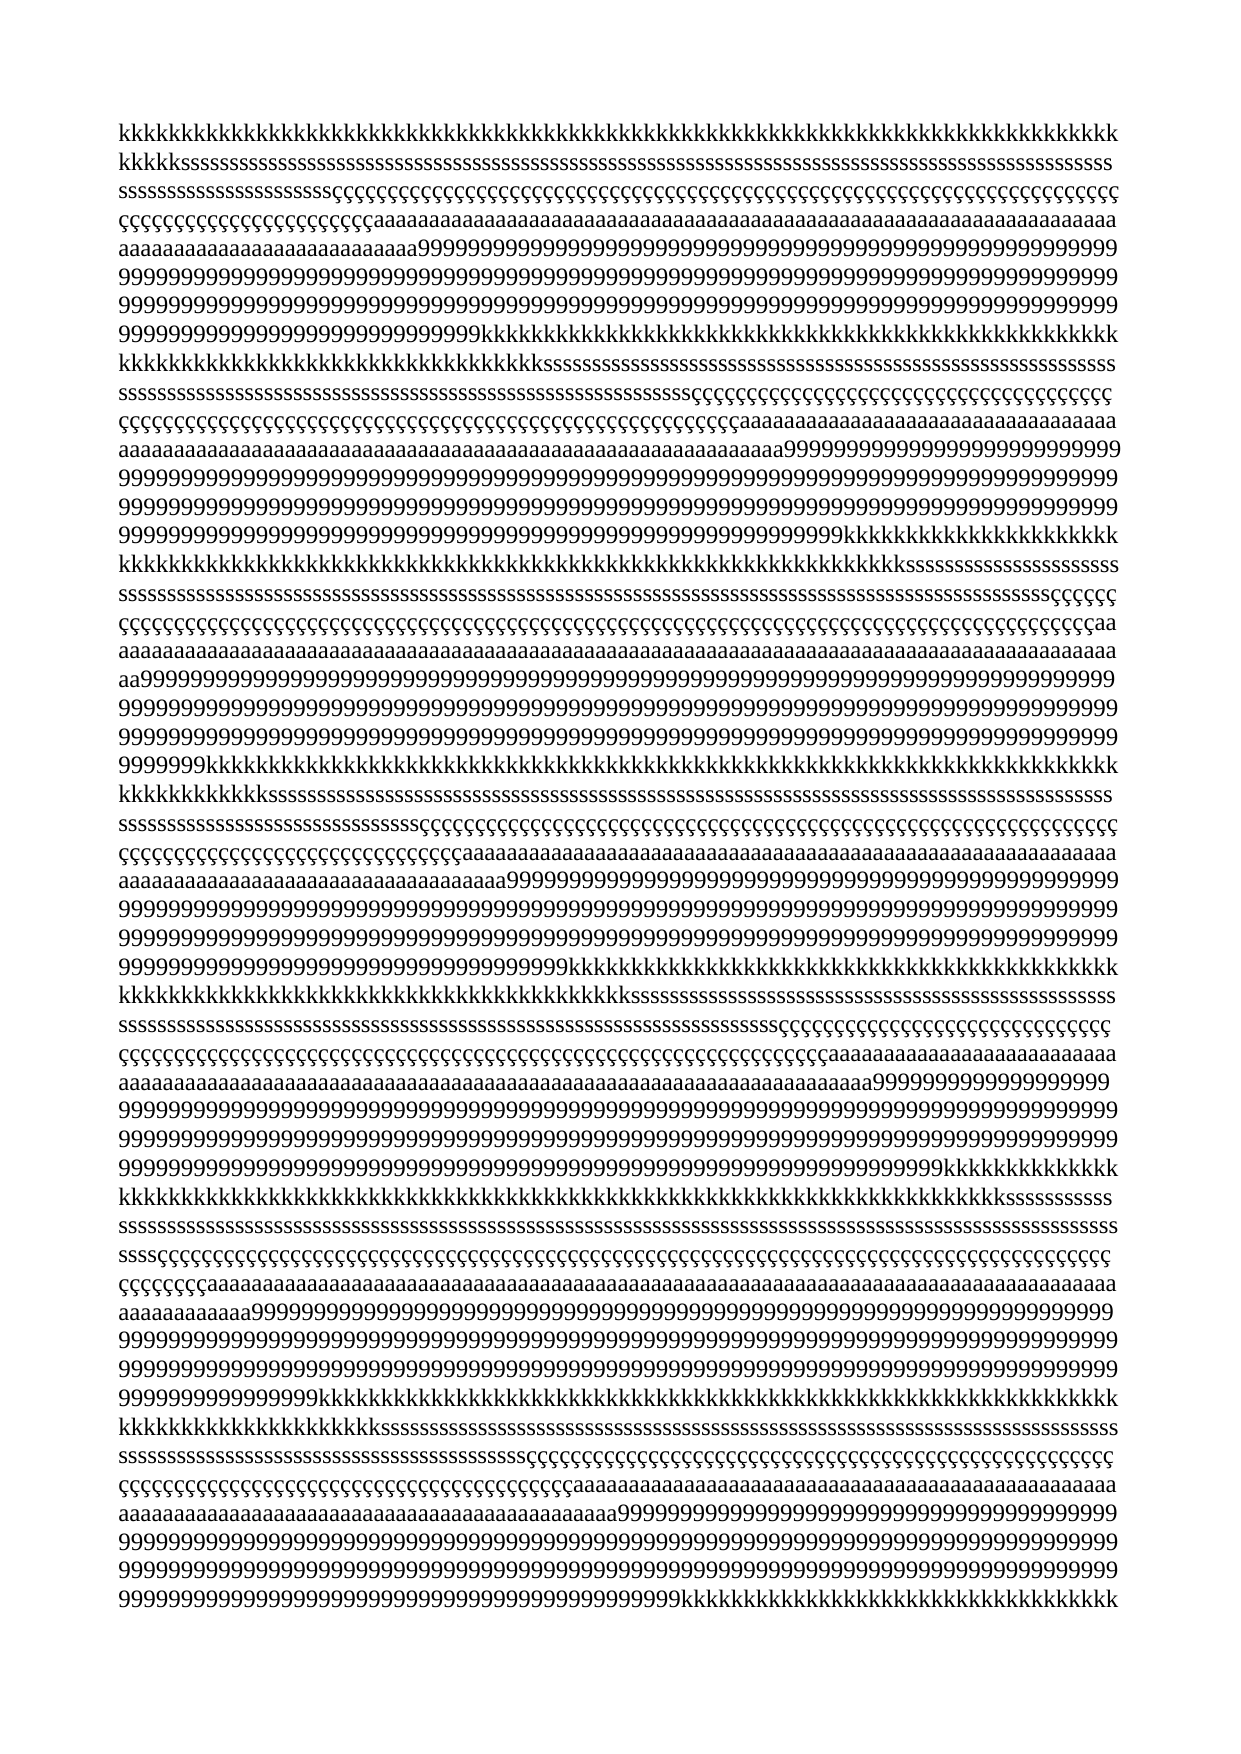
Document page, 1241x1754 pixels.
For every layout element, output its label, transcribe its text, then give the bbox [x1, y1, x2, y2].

text kkkkkkkkkkkkkkkkkkkkkkkkkkkkkkkkkkkkkkkkkkkkkkkkkkkkkkkkkkkkkkkkkkkkkkkkkkkkkkkkkkkkkssssssssssssssssssssssssssssssssssssssssssssssssssssssssssssssssssssssssssssssssssssssssssssssssssssssssssssssssssssssççççççççççççççççççççççççççççççççççççççççççççççççççççççççççççççççççççççççççççççççççççççççççççççaaaaaaaaaaaaaaaaaaaaaaaaaaaaaaaaaaaaaaaaaaaaaaaaaaaaaaaaaaaaaaaaaaaaaaaaaaaaaaaaaaaaaaaaaaaaaa99999999999999999999999999999999999999999999999999999999999999999999999999999999999999999999999999999999999999999999999999999999999999999999999999999999999999999999999999999999999999999999999999999999999999999999999999999999999999999999999999999kkkkkkkkkkkkkkkkkkkkkkkkkkkkkkkkkkkkkkkkkkkkkkkkkkkkkkkkkkkkkkkkkkkkkkkkkkkkkkkkkkkkkssssssssssssssssssssssssssssssssssssssssssssssssssssssssssssssssssssssssssssssssssssssssssssssssssssssssssssssssssssssççççççççççççççççççççççççççççççççççççççççççççççççççççççççççççççççççççççççççççççççççççççççççççççaaaaaaaaaaaaaaaaaaaaaaaaaaaaaaaaaaaaaaaaaaaaaaaaaaaaaaaaaaaaaaaaaaaaaaaaaaaaaaaaaaaaaaaaaaaaaa99999999999999999999999999999999999999999999999999999999999999999999999999999999999999999999999999999999999999999999999999999999999999999999999999999999999999999999999999999999999999999999999999999999999999999999999999999999999999999999999999999kkkkkkkkkkkkkkkkkkkkkkkkkkkkkkkkkkkkkkkkkkkkkkkkkkkkkkkkkkkkkkkkkkkkkkkkkkkkkkkkkkkkkssssssssssssssssssssssssssssssssssssssssssssssssssssssssssssssssssssssssssssssssssssssssssssssssssssssssssssssssssssssççççççççççççççççççççççççççççççççççççççççççççççççççççççççççççççççççççççççççççççççççççççççççççççaaaaaaaaaaaaaaaaaaaaaaaaaaaaaaaaaaaaaaaaaaaaaaaaaaaaaaaaaaaaaaaaaaaaaaaaaaaaaaaaaaaaaaaaaaaaaa99999999999999999999999999999999999999999999999999999999999999999999999999999999999999999999999999999999999999999999999999999999999999999999999999999999999999999999999999999999999999999999999999999999999999999999999999999999999999999999999999999kkkkkkkkkkkkkkkkkkkkkkkkkkkkkkkkkkkkkkkkkkkkkkkkkkkkkkkkkkkkkkkkkkkkkkkkkkkkkkkkkkkkkssssssssssssssssssssssssssssssssssssssssssssssssssssssssssssssssssssssssssssssssssssssssssssssssssssssssssssssssssssssççççççççççççççççççççççççççççççççççççççççççççççççççççççççççççççççççççççççççççççççççççççççççççççaaaaaaaaaaaaaaaaaaaaaaaaaaaaaaaaaaaaaaaaaaaaaaaaaaaaaaaaaaaaaaaaaaaaaaaaaaaaaaaaaaaaaaaaaaaaaa99999999999999999999999999999999999999999999999999999999999999999999999999999999999999999999999999999999999999999999999999999999999999999999999999999999999999999999999999999999999999999999999999999999999999999999999999999999999999999999999999999kkkkkkkkkkkkkkkkkkkkkkkkkkkkkkkkkkkkkkkkkkkkkkkkkkkkkkkkkkkkkkkkkkkkkkkkkkkkkkkkkkkkkssssssssssssssssssssssssssssssssssssssssssssssssssssssssssssssssssssssssssssssssssssssssssssssssssssssssssssssssssssssççççççççççççççççççççççççççççççççççççççççççççççççççççççççççççççççççççççççççççççççççççççççççççççaaaaaaaaaaaaaaaaaaaaaaaaaaaaaaaaaaaaaaaaaaaaaaaaaaaaaaaaaaaaaaaaaaaaaaaaaaaaaaaaaaaaaaaaaaaaaa99999999999999999999999999999999999999999999999999999999999999999999999999999999999999999999999999999999999999999999999999999999999999999999999999999999999999999999999999999999999999999999999999999999999999999999999999999999999999999999999999999kkkkkkkkkkkkkkkkkkkkkkkkkkkkkkkkkkkkkkkkkkkkkkkkkkkkkkkkkkkkkkkkkkkkkkkkkkkkkkkkkkkkkssssssssssssssssssssssssssssssssssssssssssssssssssssssssssssssssssssssssssssssssssssssssssssssssssssssssssssssssssssssççççççççççççççççççççççççççççççççççççççççççççççççççççççççççççççççççççççççççççççççççççççççççççççaaaaaaaaaaaaaaaaaaaaaaaaaaaaaaaaaaaaaaaaaaaaaaaaaaaaaaaaaaaaaaaaaaaaaaaaaaaaaaaaaaaaaaaaaaaaaa99999999999999999999999999999999999999999999999999999999999999999999999999999999999999999999999999999999999999999999999999999999999999999999999999999999999999999999999999999999999999999999999999999999999999999999999999999999999999999999999999999kkkkkkkkkkkkkkkkkkkkkkkkkkkkkkkkkkkkkkkkkkkkkkkkkkkkkkkkkkkkkkkkkkkkkkkkkkkkkkkkkkkkkssssssssssssssssssssssssssssssssssssssssssssssssssssssssssssssssssssssssssssssssssssssssssssssssssssssssssssssssssssssççççççççççççççççççççççççççççççççççççççççççççççççççççççççççççççççççççççççççççççççççççççççççççççaaaaaaaaaaaaaaaaaaaaaaaaaaaaaaaaaaaaaaaaaaaaaaaaaaaaaaaaaaaaaaaaaaaaaaaaaaaaaaaaaaaaaaaaaaaaaa99999999999999999999999999999999999999999999999999999999999999999999999999999999999999999999999999999999999999999999999999999999999999999999999999999999999999999999999999999999999999999999999999999999999999999999999999999999999999999999999999999kkkkkkkkkkkkkkkkkkkkkkkkkkkkkkkkkkk [118, 118, 1122, 1613]
